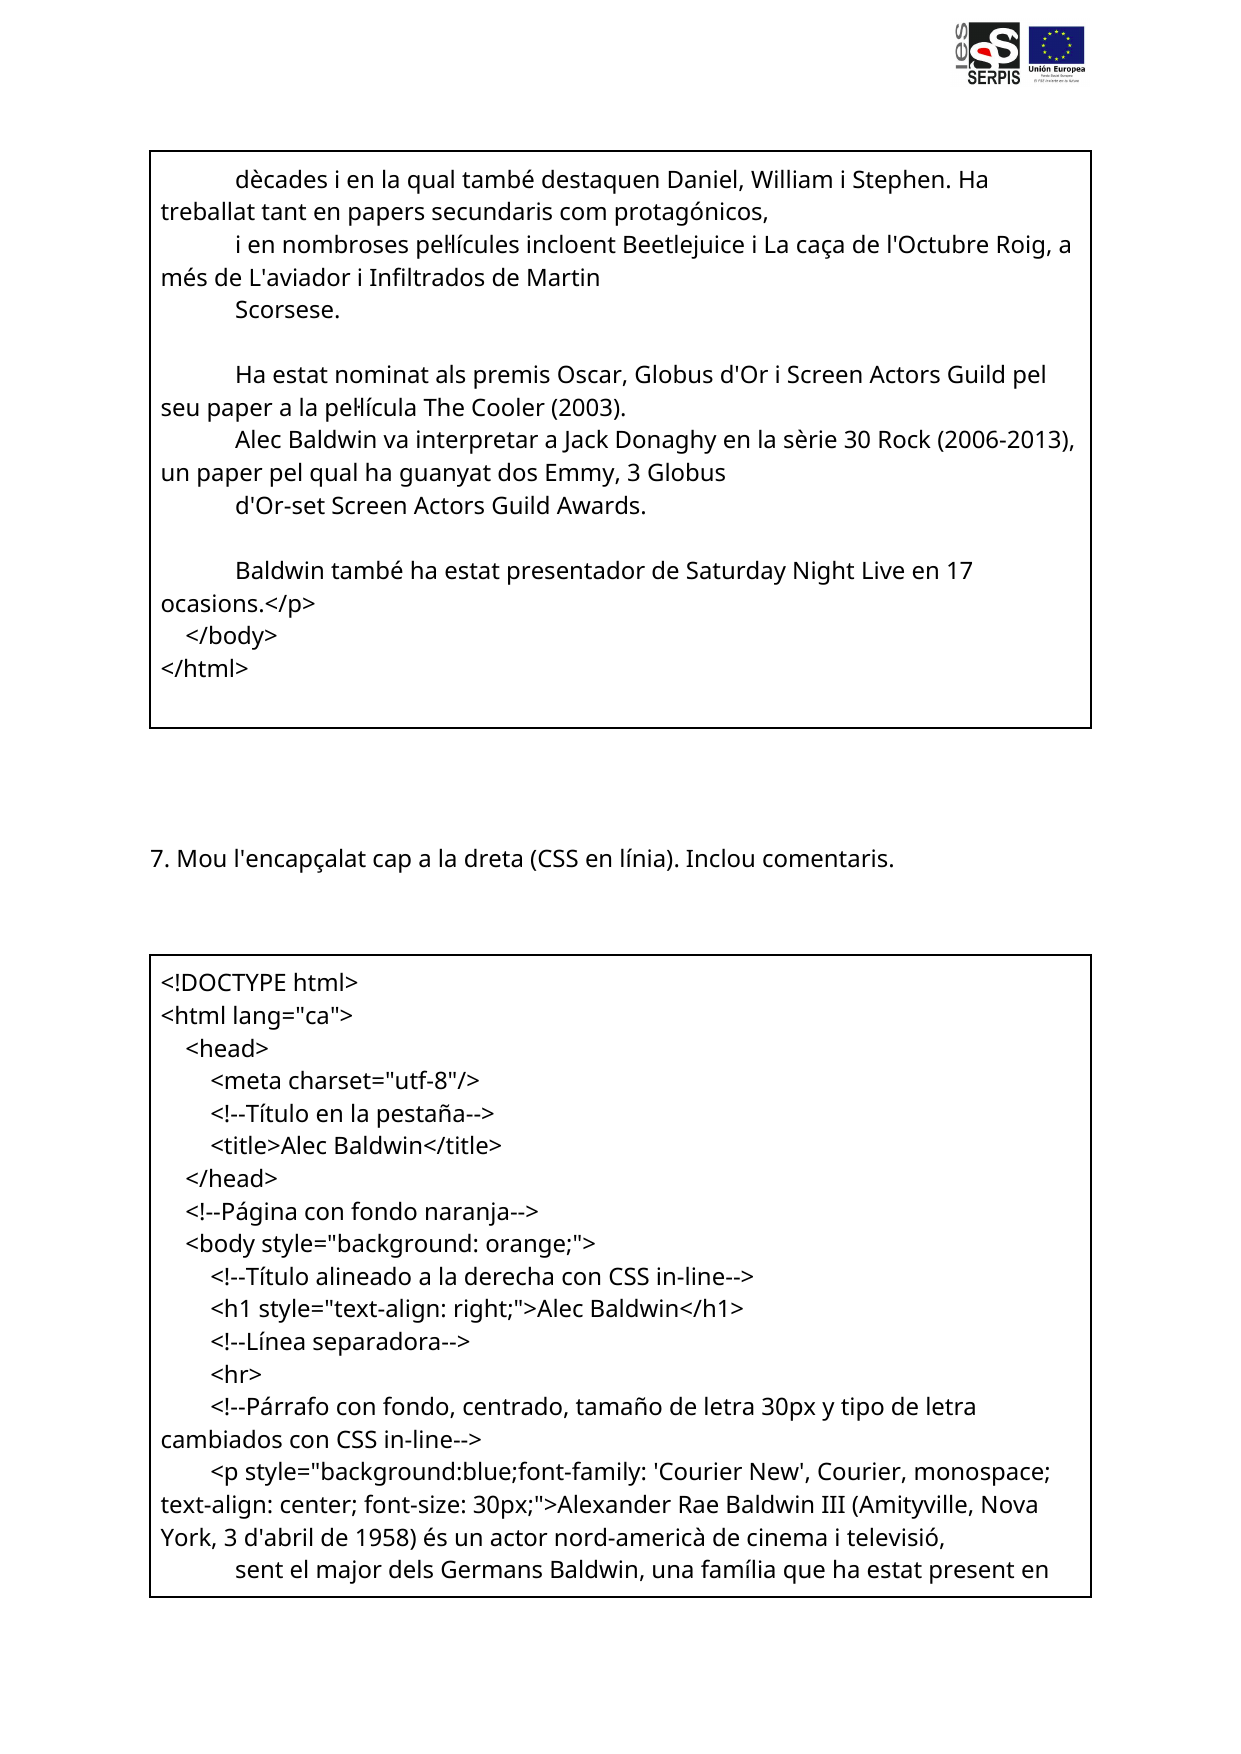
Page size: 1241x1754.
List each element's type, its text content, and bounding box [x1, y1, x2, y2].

table_header dècades i en la qual també destaquen Daniel, William i Stephen. Ha treballat tant en papers secundaris com protagónicos, i en nombroses pel·lícules incloent Beetlejuice i La caça de l'Octubre Roig, a més de L'aviador i Infiltrados de Martin Scorsese. Ha estat nominat als premis Oscar, Globus d'Or i Screen Actors Guild pel seu paper a la pel·lícula The Cooler (2003). Alec Baldwin va interpretar a Jack Donaghy en la sèrie 30 Rock (2006-2013), un paper pel qual ha guanyat dos Emmy, 3 Globus d'Or-set Screen Actors Guild Awards. Baldwin també ha estat presentador de Saturday Night Live en 17 ocasions.</p> </body> </html> [151, 152, 1090, 727]
text 7. Mou l'encapçalat cap a la dreta (CSS en línia). Inclou comentaris. [150, 841, 1090, 874]
picture [950, 18, 1090, 87]
table_header <!DOCTYPE html> <html lang="ca"> <head> <meta charset="utf-8"/> <!--Título en la pestaña--> <title>Alec Baldwin</title> </head> <!--Página con fondo naranja--> <body style="background: orange;"> <!--Título alineado a la derecha con CSS in-line--> <h1 style="text-align: right;">Alec Baldwin</h1> <!--Línea separadora--> <hr> <!--Párrafo con fondo, centrado, tamaño de letra 30px y tipo de letra cambiados con CSS in-line--> <p style="background:blue;font-family: 'Courier New', Courier, monospace; text-align: center; font-size: 30px;">Alexander Rae Baldwin III (Amityville, Nova York, 3 d'abril de 1958) és un actor nord-americà de cinema i televisió, sent el major dels Germans Baldwin, una família que ha estat present en [151, 956, 1090, 1596]
